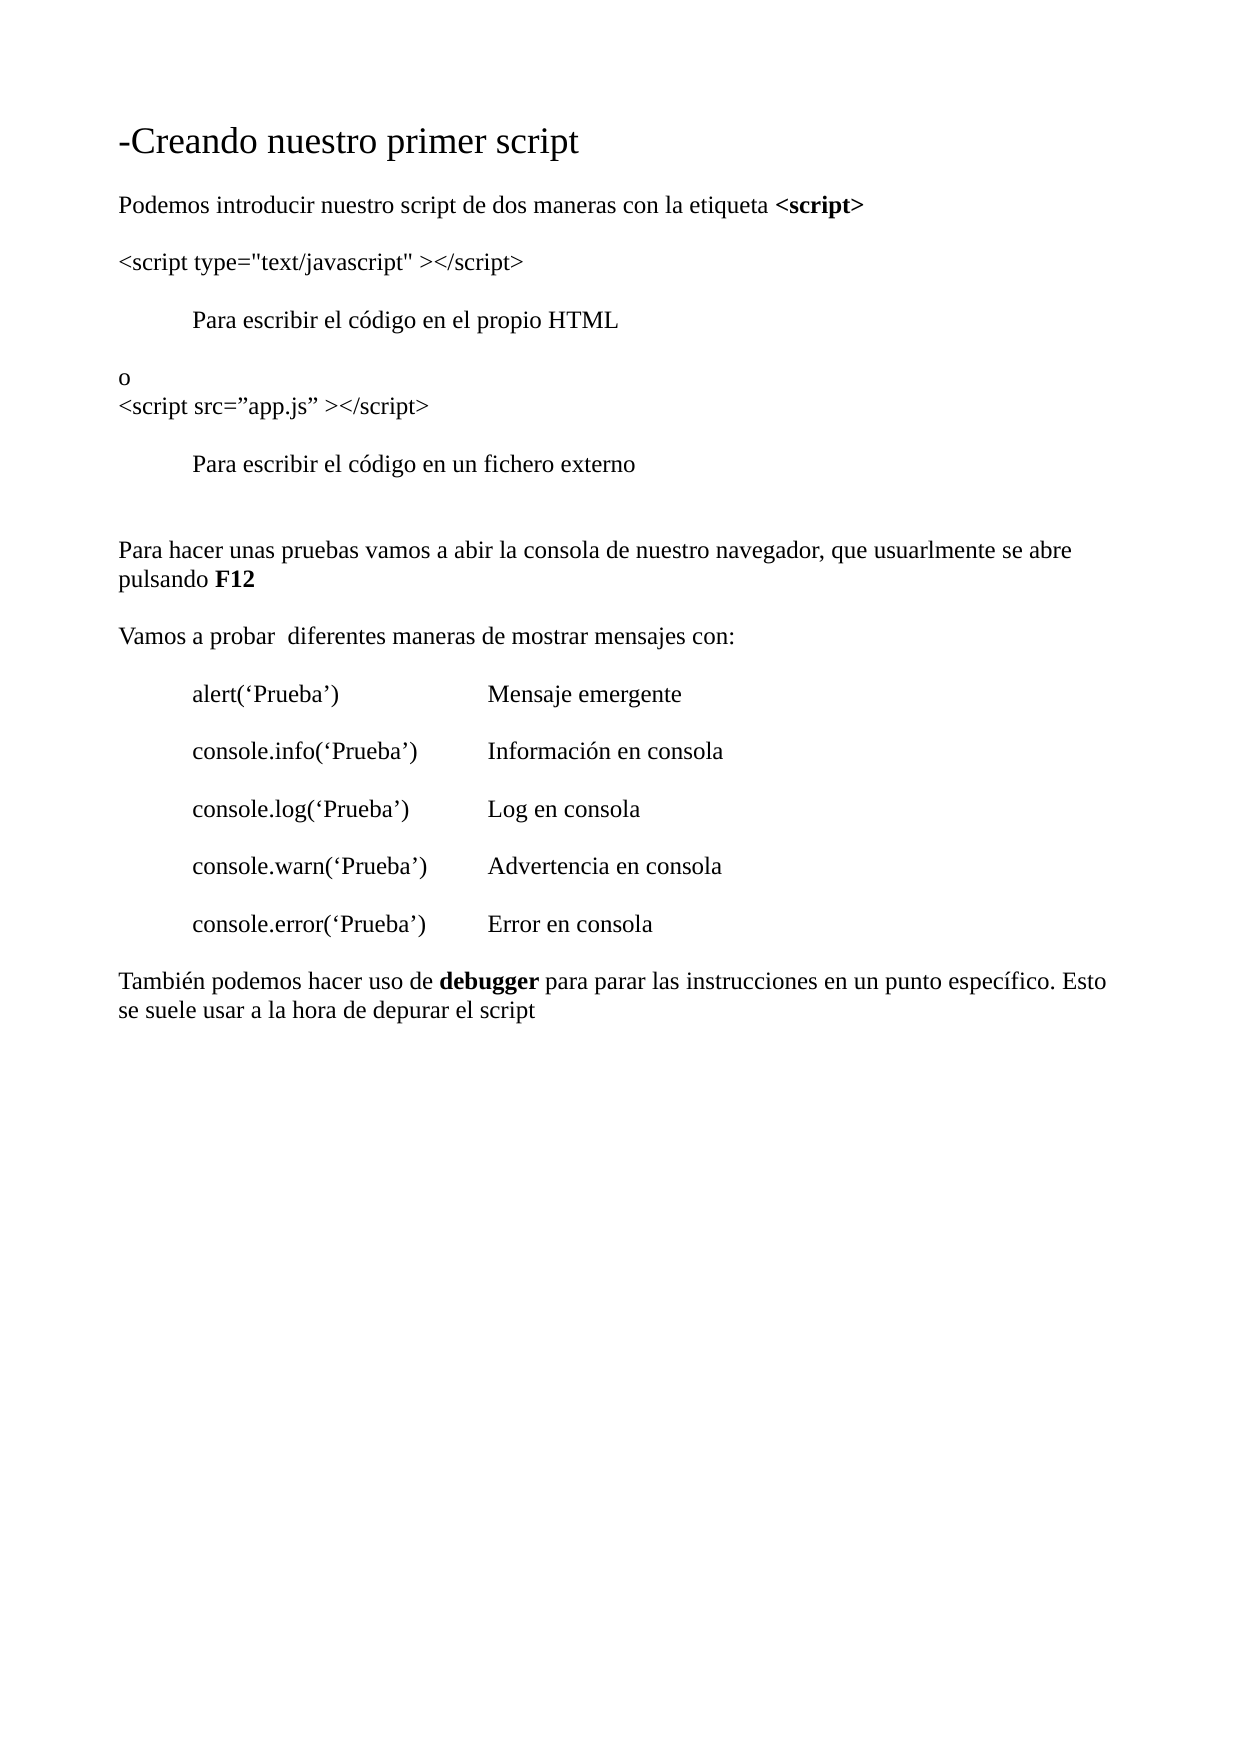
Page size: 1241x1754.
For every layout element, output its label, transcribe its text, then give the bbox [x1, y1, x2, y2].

text <script src=”app.js” ></script> [118, 391, 1122, 420]
text Para hacer unas pruebas vamos a abir la consola de nuestro navegador, que usuarlmente se abre pulsando F12 [118, 535, 1122, 592]
text o [118, 362, 1122, 391]
text Para escribir el código en un fichero externo [118, 449, 1122, 477]
text console.log(‘Prueba’) Log en consola [118, 794, 1122, 822]
text Podemos introducir nuestro script de dos maneras con la etiqueta <script> [118, 190, 1122, 219]
text Vamos a probar diferentes maneras de mostrar mensajes con: [118, 621, 1122, 650]
text -Creando nuestro primer script [118, 118, 1122, 161]
text <script type="text/javascript" ></script> [118, 247, 1122, 276]
text alert(‘Prueba’) Mensaje emergente [118, 679, 1122, 707]
text console.warn(‘Prueba’) Advertencia en consola [118, 851, 1122, 880]
text También podemos hacer uso de debugger para parar las instrucciones en un punto específico. Esto se suele usar a la hora de depurar el script [118, 966, 1122, 1024]
text console.info(‘Prueba’) Información en consola [118, 736, 1122, 765]
text Para escribir el código en el propio HTML [118, 305, 1122, 334]
text console.error(‘Prueba’) Error en consola [118, 909, 1122, 937]
